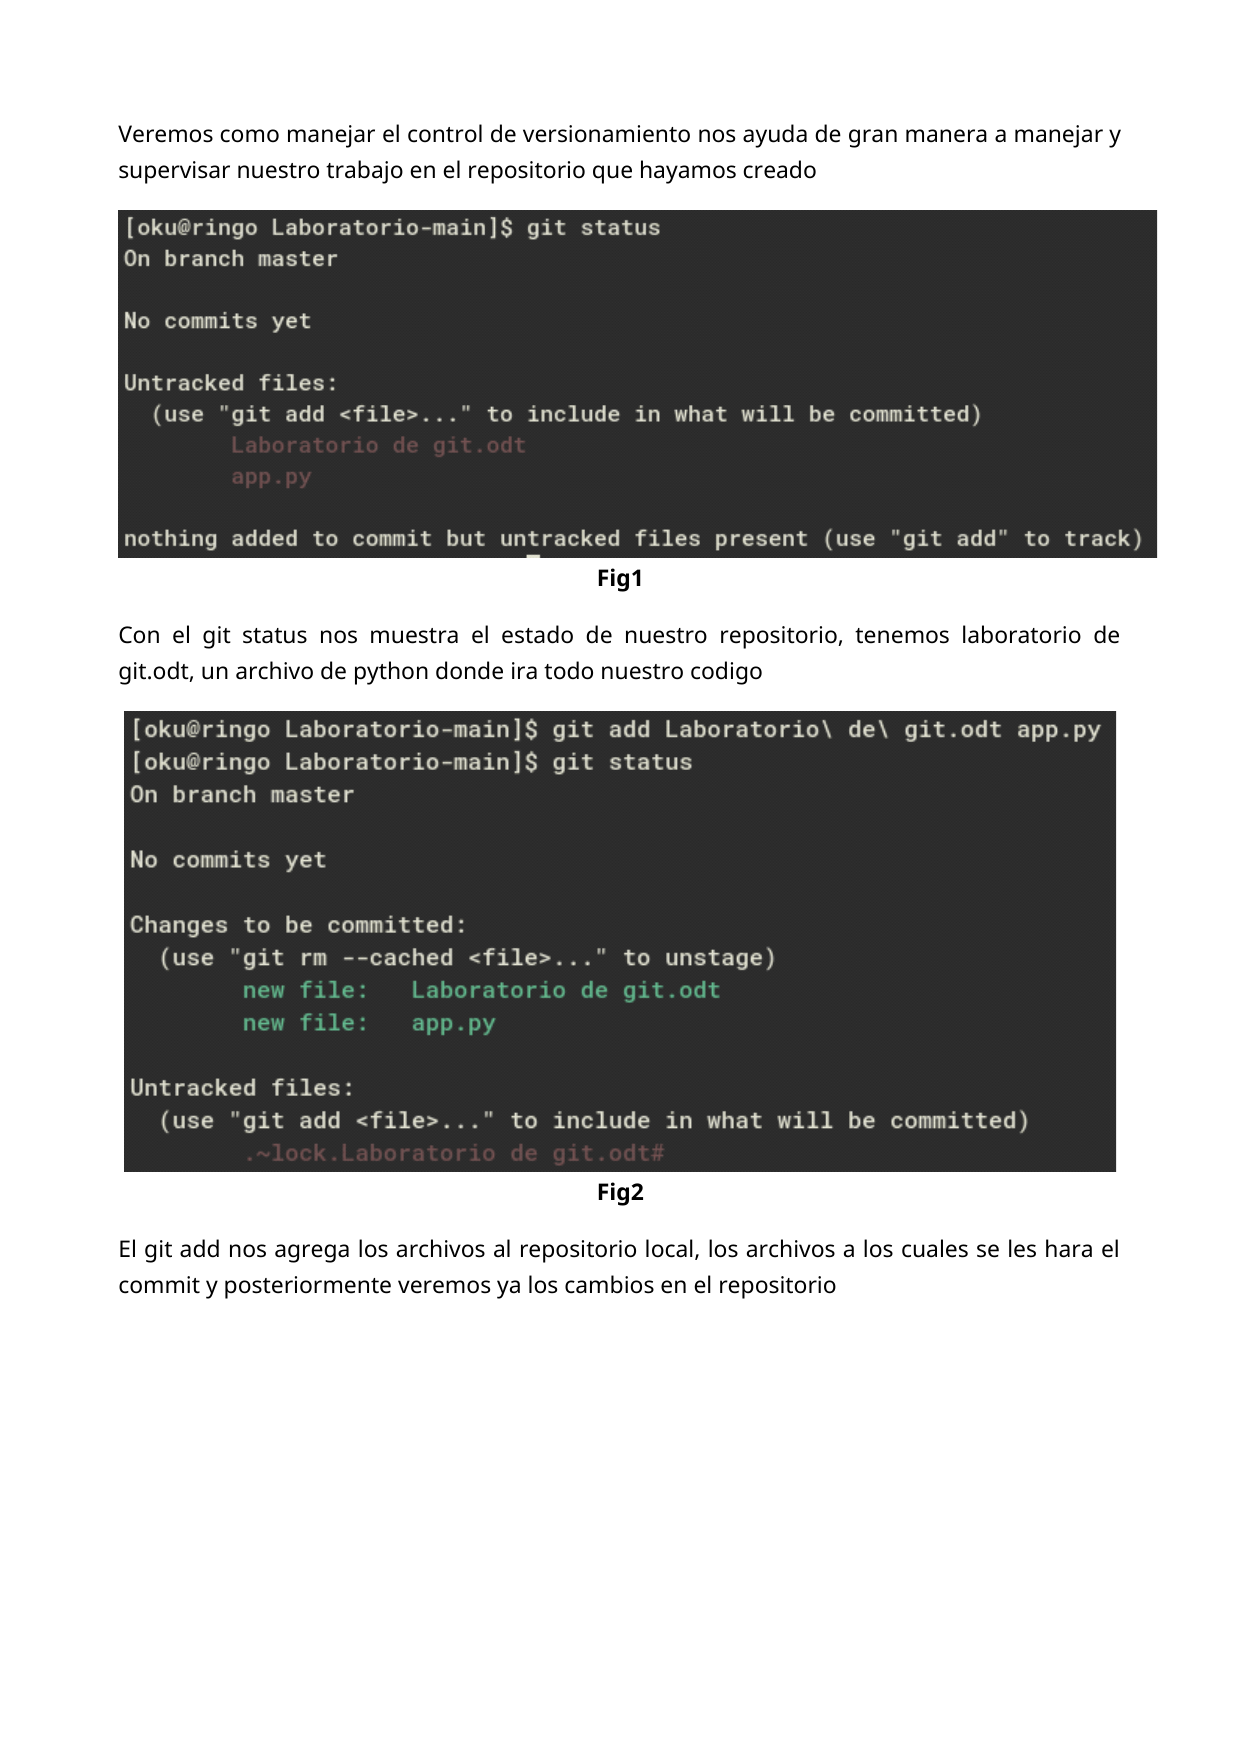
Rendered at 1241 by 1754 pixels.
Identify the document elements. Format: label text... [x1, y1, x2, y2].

text Fig2 [118, 712, 1122, 1207]
text Fig1 [118, 558, 1122, 594]
text Veremos como manejar el control de versionamiento nos ayuda de gran manera a manejar y supervisar nuestro trabajo en el repositorio que hayamos creado [118, 118, 1122, 185]
text El git add nos agrega los archivos al repositorio local, los archivos a los cuales se les hara el commit y posteriormente veremos ya los cambios en el repositorio [118, 1233, 1122, 1300]
text Con el git status nos muestra el estado de nuestro repositorio, tenemos laboratorio de git.odt, un archivo de python donde ira todo nuestro codigo [118, 619, 1122, 686]
